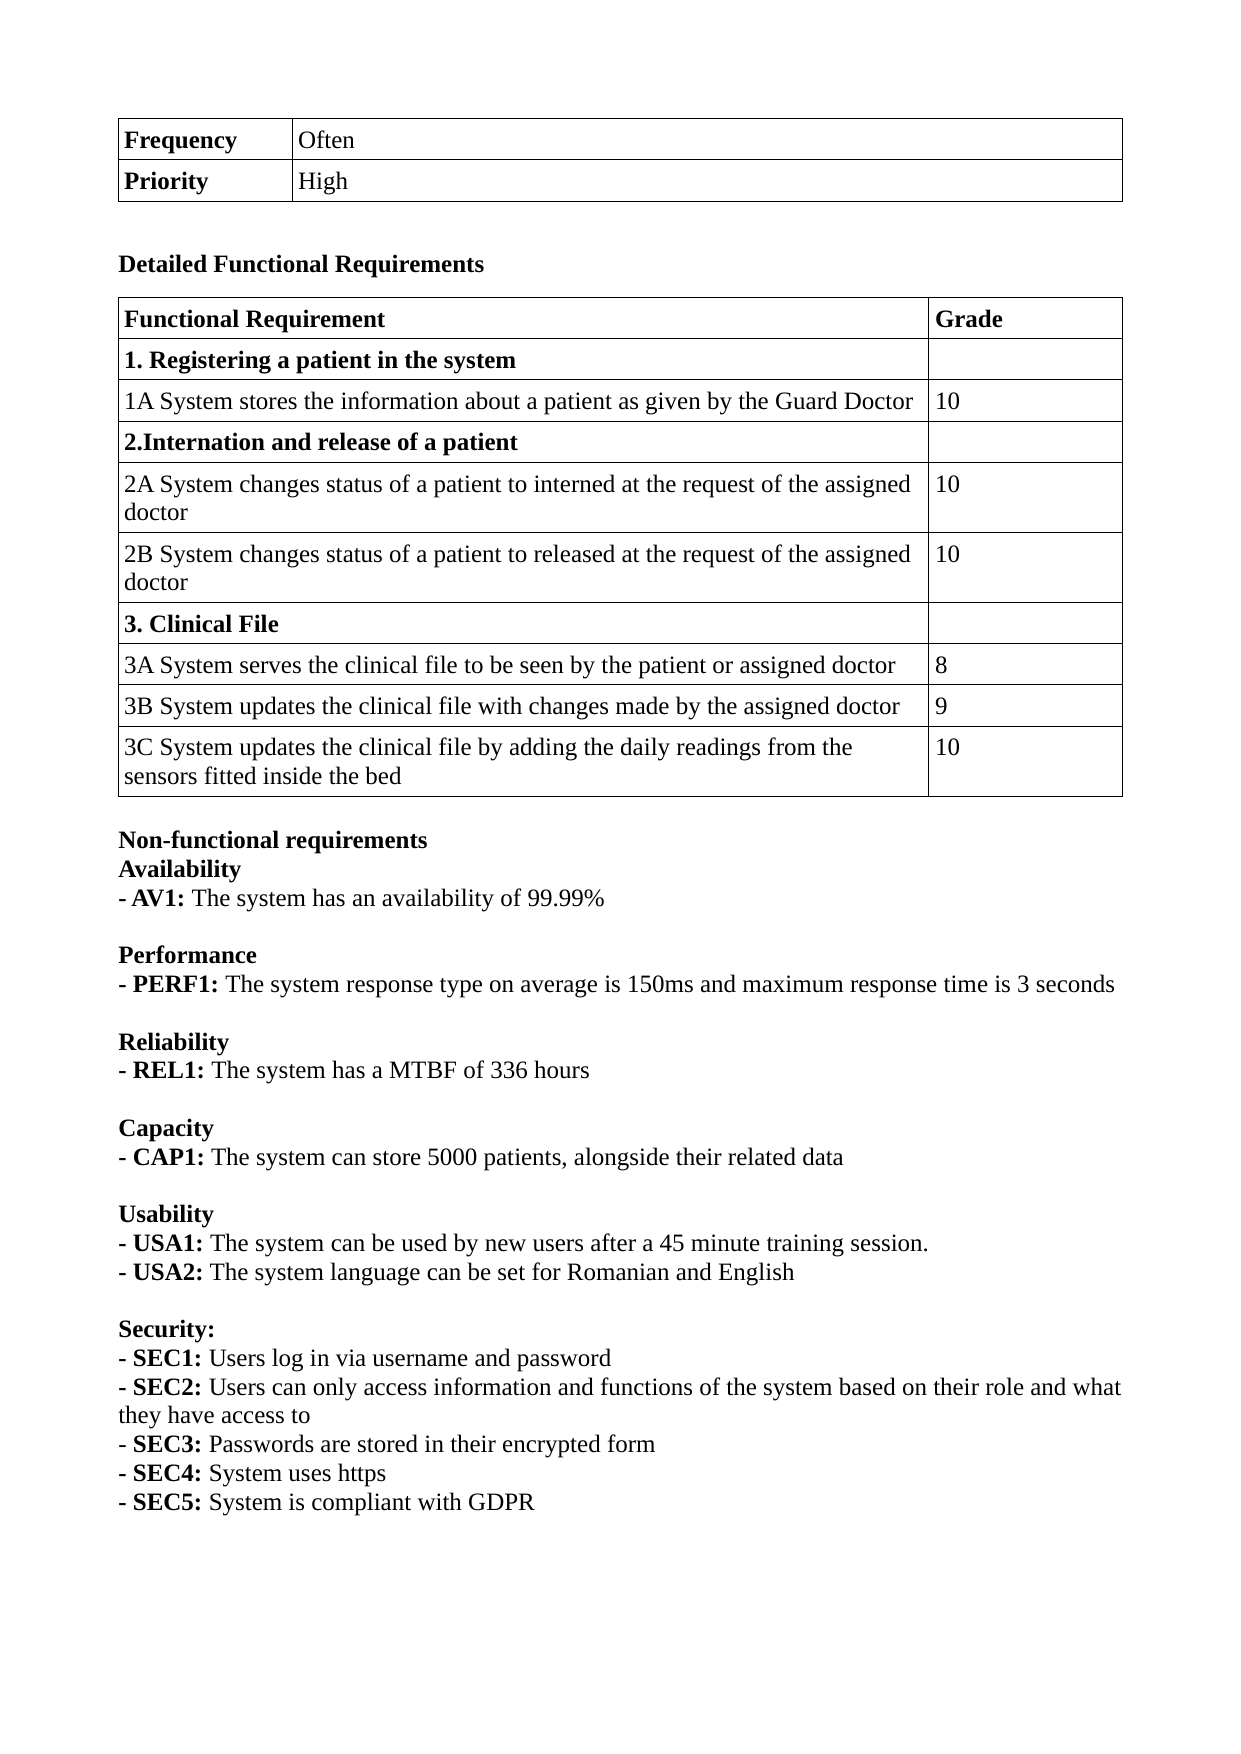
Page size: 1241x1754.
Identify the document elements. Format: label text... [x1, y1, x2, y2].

text Detailed Functional Requirements [118, 249, 1122, 278]
table_cell 8 [929, 644, 1122, 684]
table_cell Often [293, 119, 1122, 159]
table_cell 3. Clinical File [119, 603, 928, 643]
text Reliability [118, 1027, 1122, 1055]
table_cell 1A System stores the information about a patient as given by the Guard Doctor [119, 380, 928, 421]
table_cell [929, 422, 1122, 462]
text - SEC1: Users log in via username and password [118, 1343, 1122, 1372]
table_header Grade [929, 298, 1122, 338]
table_cell 10 [929, 380, 1122, 421]
text - CAP1: The system can store 5000 patients, alongside their related data [118, 1142, 1122, 1170]
text - USA2: The system language can be set for Romanian and English [118, 1257, 1122, 1285]
table_cell 3B System updates the clinical file with changes made by the assigned doctor [119, 685, 928, 726]
text - SEC5: System is compliant with GDPR [118, 1487, 1122, 1515]
text - SEC3: Passwords are stored in their encrypted form [118, 1429, 1122, 1458]
text - REL1: The system has a MTBF of 336 hours [118, 1055, 1122, 1084]
table_cell 1. Registering a patient in the system [119, 339, 928, 379]
table_cell Priority [119, 160, 292, 201]
text - PERF1: The system response type on average is 150ms and maximum response time is 3 seconds [118, 969, 1122, 998]
text Capacity [118, 1113, 1122, 1142]
text - SEC4: System uses https [118, 1458, 1122, 1487]
table_cell 10 [929, 727, 1122, 796]
table_cell 10 [929, 533, 1122, 602]
table_cell [929, 603, 1122, 643]
text Security: [118, 1314, 1122, 1343]
table_cell Frequency [119, 119, 292, 159]
text Performance [118, 940, 1122, 969]
table_cell 2A System changes status of a patient to interned at the request of the assigned doctor [119, 463, 928, 532]
table_cell 10 [929, 463, 1122, 532]
text - USA1: The system can be used by new users after a 45 minute training session. [118, 1228, 1122, 1257]
text Non-functional requirements [118, 825, 1122, 854]
text - SEC2: Users can only access information and functions of the system based on their role and what they have access to [118, 1372, 1122, 1429]
table_header Functional Requirement [119, 298, 928, 338]
text Usability [118, 1199, 1122, 1228]
table_cell 2B System changes status of a patient to released at the request of the assigned doctor [119, 533, 928, 602]
table_cell 9 [929, 685, 1122, 726]
text Availability [118, 854, 1122, 883]
table_cell [929, 339, 1122, 379]
table_cell High [293, 160, 1122, 201]
table_cell 2.Internation and release of a patient [119, 422, 928, 462]
text - AV1: The system has an availability of 99.99% [118, 883, 1122, 912]
table_cell 3A System serves the clinical file to be seen by the patient or assigned doctor [119, 644, 928, 684]
table_cell 3C System updates the clinical file by adding the daily readings from the sensors fitted inside the bed [119, 727, 928, 796]
